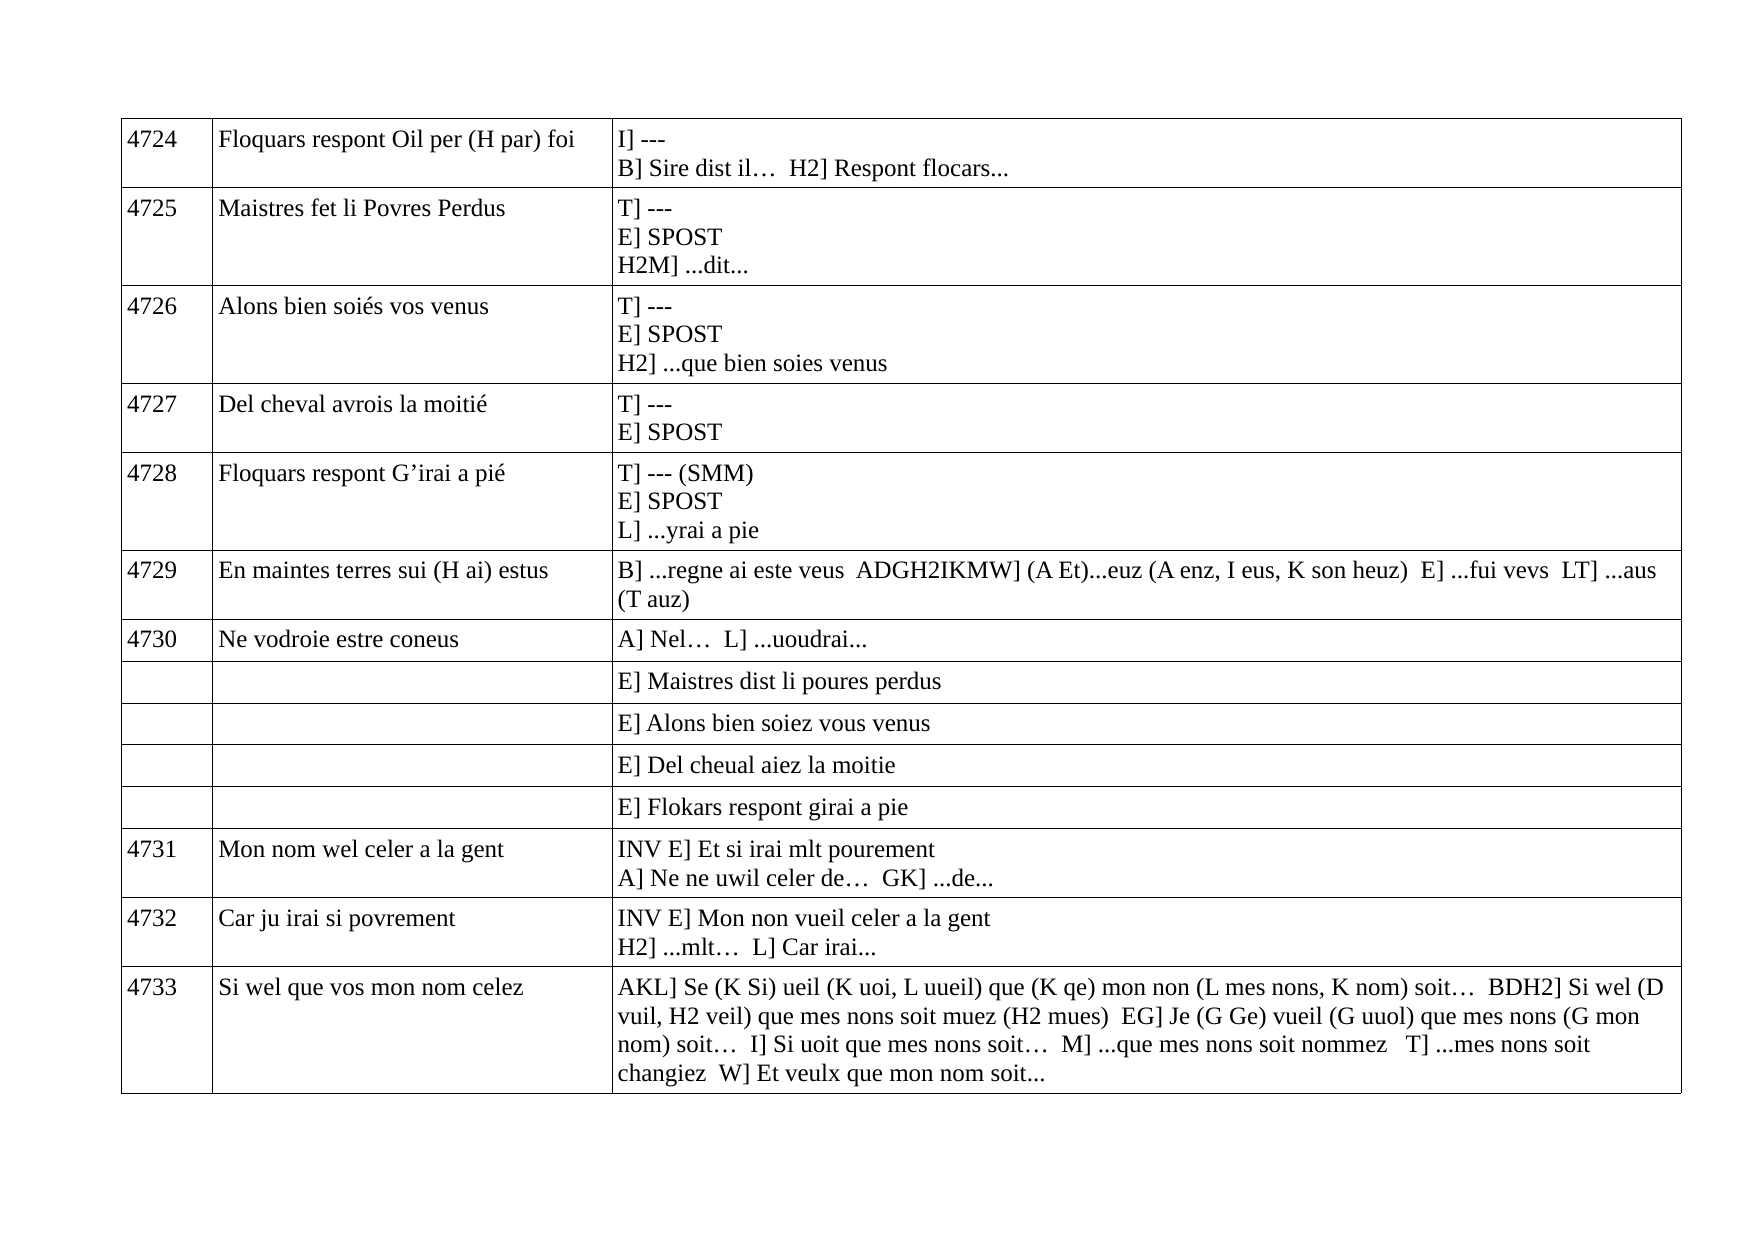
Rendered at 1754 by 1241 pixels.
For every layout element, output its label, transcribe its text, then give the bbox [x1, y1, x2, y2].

table_cell [213, 787, 612, 828]
table_cell [213, 662, 612, 702]
table_cell [122, 787, 212, 828]
table_cell I] --- B] Sire dist il… H2] Respont flocars... [613, 119, 1681, 187]
table_cell Ne vodroie estre coneus [213, 620, 612, 661]
table_cell T] --- E] SPOST H2M] ...dit... [613, 188, 1681, 285]
table_cell Mon nom wel celer a la gent [213, 829, 612, 897]
table_cell 4733 [122, 967, 212, 1093]
table_cell T] --- E] SPOST H2] ...que bien soies venus [613, 286, 1681, 383]
table_cell [122, 704, 212, 744]
table_cell E] Maistres dist li poures perdus [613, 662, 1681, 702]
table_cell B] ...regne ai este veus ADGH2IKMW] (A Et)...euz (A enz, I eus, K son heuz) E] ...fui vevs LT] ...aus (T auz) [613, 551, 1681, 619]
table_cell A] Nel… L] ...uoudrai... [613, 620, 1681, 661]
table_cell T] --- E] SPOST [613, 384, 1681, 452]
table_cell E] Del cheual aiez la moitie [613, 745, 1681, 786]
table_cell 4729 [122, 551, 212, 619]
table_cell Del cheval avrois la moitié [213, 384, 612, 452]
table_cell [122, 662, 212, 702]
table_cell 4725 [122, 188, 212, 285]
table_cell Maistres fet li Povres Perdus [213, 188, 612, 285]
table_cell [213, 704, 612, 744]
table_cell E] Flokars respont girai a pie [613, 787, 1681, 828]
table_cell 4730 [122, 620, 212, 661]
table_cell 4732 [122, 898, 212, 966]
table_cell Car ju irai si povrement [213, 898, 612, 966]
table_cell 4727 [122, 384, 212, 452]
table_cell 4724 [122, 119, 212, 187]
table_cell Alons bien soiés vos venus [213, 286, 612, 383]
table_cell E] Alons bien soiez vous venus [613, 704, 1681, 744]
table_cell Si wel que vos mon nom celez [213, 967, 612, 1093]
table_cell Floquars respont G’irai a pié [213, 453, 612, 550]
table_cell En maintes terres sui (H ai) estus [213, 551, 612, 619]
table_cell Floquars respont Oil per (H par) foi [213, 119, 612, 187]
table_cell AKL] Se (K Si) ueil (K uoi, L uueil) que (K qe) mon non (L mes nons, K nom) soit… BDH2] Si wel (D vuil, H2 veil) que mes nons soit muez (H2 mues) EG] Je (G Ge) vueil (G uuol) que mes nons (G mon nom) soit… I] Si uoit que mes nons soit… M] ...que mes nons soit nommez T] ...mes nons soit changiez W] Et veulx que mon nom soit... [613, 967, 1681, 1093]
table_cell 4726 [122, 286, 212, 383]
table_cell T] --- (SMM) E] SPOST L] ...yrai a pie [613, 453, 1681, 550]
table_cell INV E] Et si irai mlt pourement A] Ne ne uwil celer de… GK] ...de... [613, 829, 1681, 897]
table_cell INV E] Mon non vueil celer a la gent H2] ...mlt… L] Car irai... [613, 898, 1681, 966]
table_cell 4731 [122, 829, 212, 897]
table_cell [213, 745, 612, 786]
table_cell [122, 745, 212, 786]
table_cell 4728 [122, 453, 212, 550]
